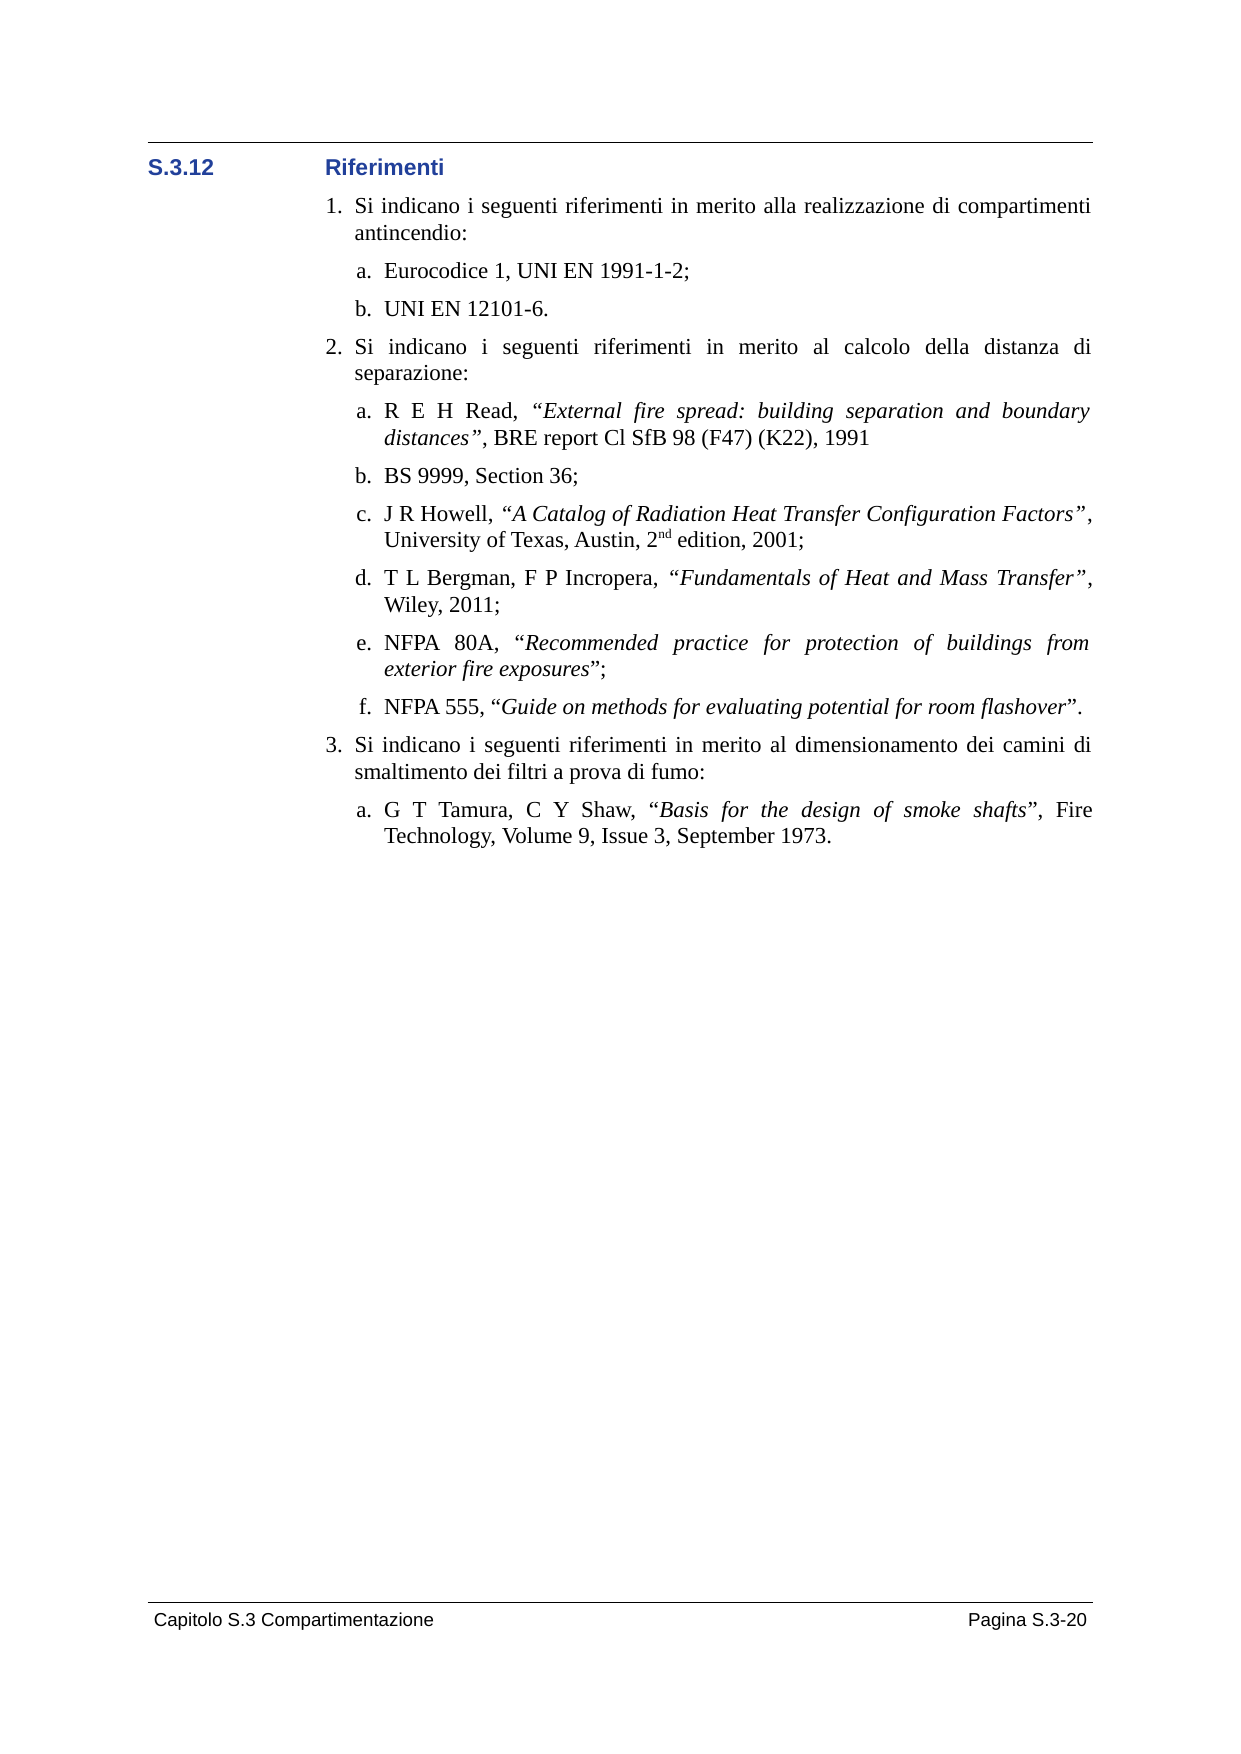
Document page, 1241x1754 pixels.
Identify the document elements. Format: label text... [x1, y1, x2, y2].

list Eurocodice 1, UNI EN 1991-1-2; [372, 257, 1093, 283]
list R E H Read, “External fire spread: building separation and boundary distances”, BRE report Cl SfB 98 (F47) (K22), 1991 [372, 397, 1093, 450]
subtitle Riferimenti [148, 143, 1093, 180]
list Si indicano i seguenti riferimenti in merito al dimensionamento dei camini di smaltimento dei filtri a prova di fumo: [342, 732, 1093, 784]
list NFPA 80A, “Recommended practice for protection of buildings from exterior fire exposures”; [372, 629, 1093, 682]
list J R Howell, “A Catalog of Radiation Heat Transfer Configuration Factors”, University of Texas, Austin, 2nd edition, 2001; [372, 500, 1093, 553]
list NFPA 555, “Guide on methods for evaluating potential for room flashover”. [372, 693, 1093, 720]
list Si indicano i seguenti riferimenti in merito al calcolo della distanza di separazione: [342, 333, 1093, 386]
list Si indicano i seguenti riferimenti in merito alla realizzazione di compartimenti antincendio: [342, 192, 1093, 245]
list G T Tamura, C Y Shaw, “Basis for the design of smoke shafts”, Fire Technology, Volume 9, Issue 3, September 1973. [372, 796, 1093, 849]
list T L Bergman, F P Incropera, “Fundamentals of Heat and Mass Transfer”, Wiley, 2011; [372, 564, 1093, 617]
list BS 9999, Section 36; [372, 462, 1093, 488]
list UNI EN 12101-6. [372, 295, 1093, 321]
